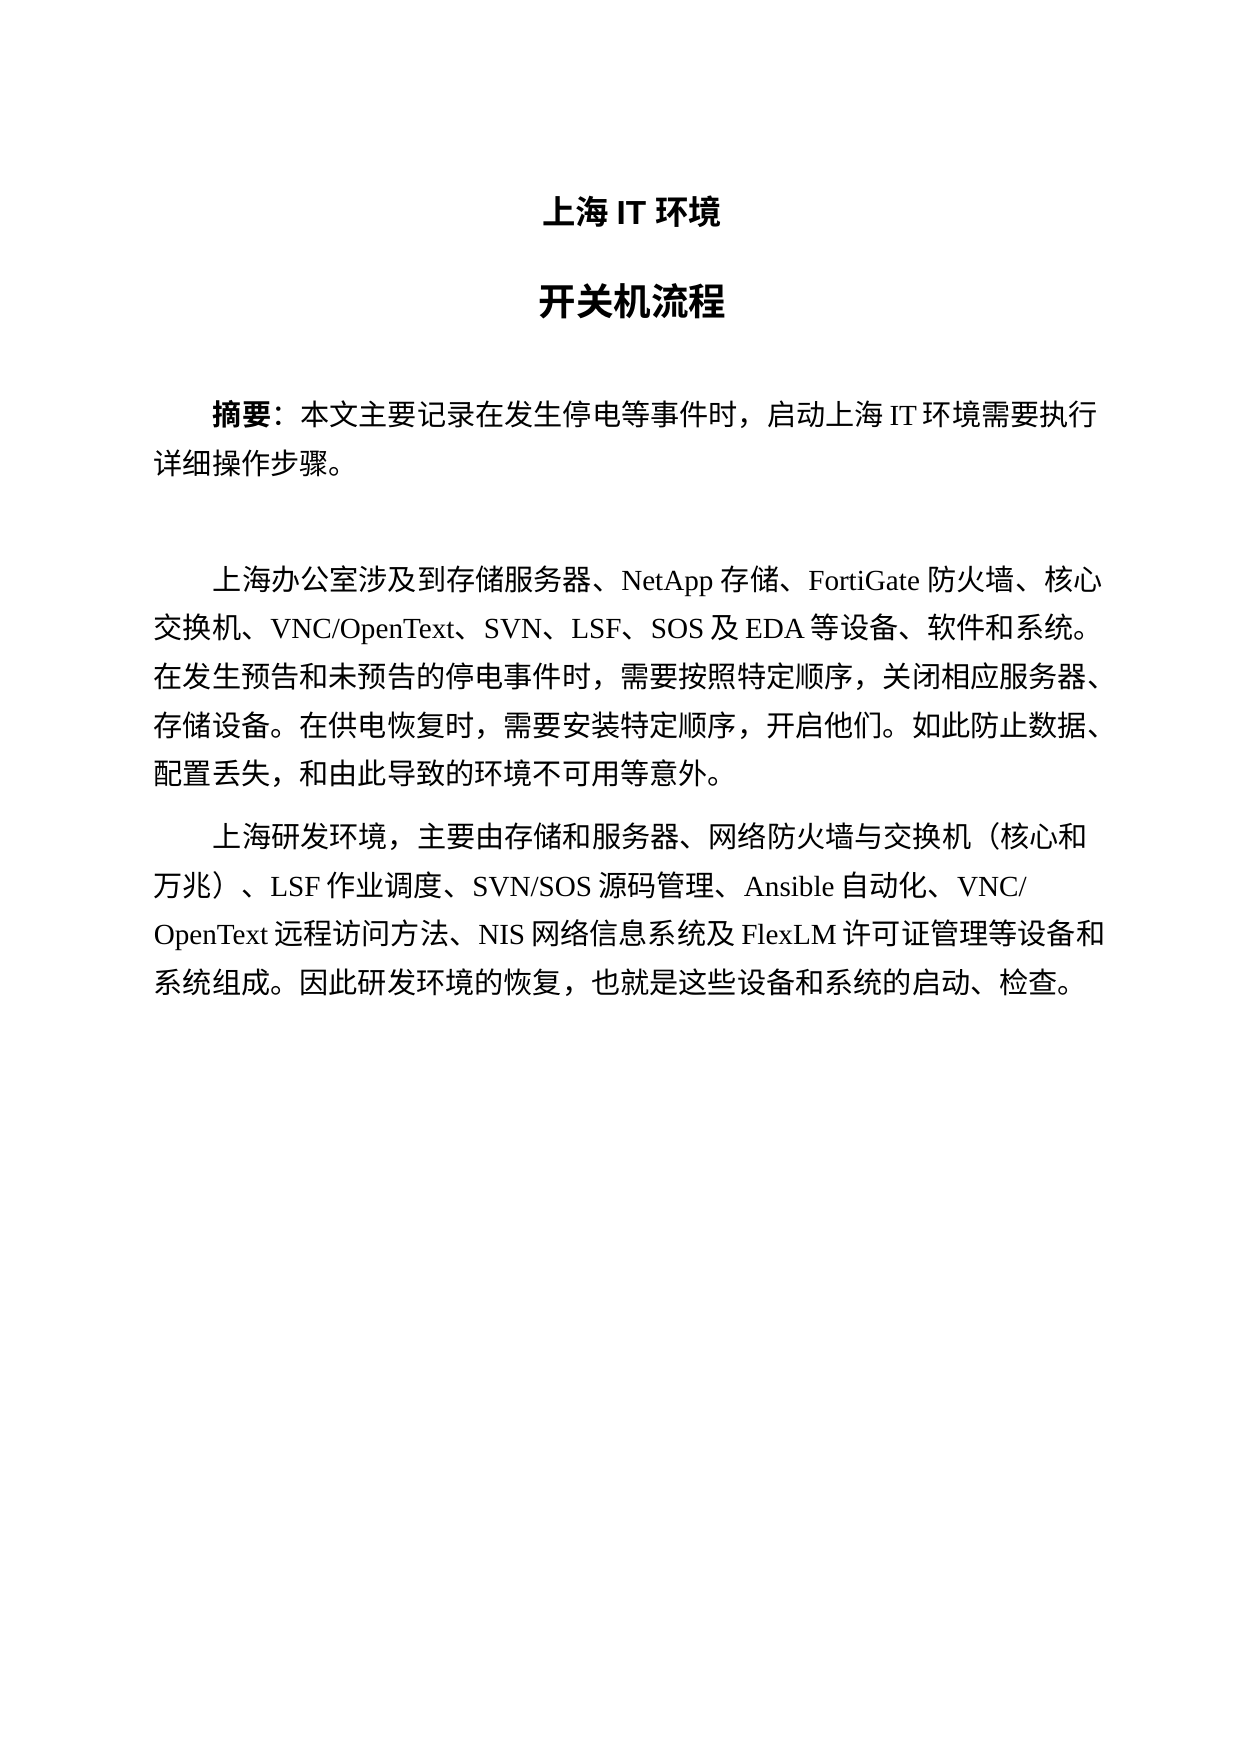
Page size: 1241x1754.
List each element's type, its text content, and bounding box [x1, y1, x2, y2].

subtitle 开关机流程 [153, 272, 1110, 326]
text 上海研发环境，主要由存储和服务器、网络防火墙与交换机（核心和万兆）、LSF作业调度、SVN/SOS源码管理、Ansible自动化、VNC/OpenText远程访问方法、NIS网络信息系统及FlexLM许可证管理等设备和系统组成。因此研发环境的恢复，也就是这些设备和系统的启动、检查。 [153, 814, 1110, 1002]
text 上海办公室涉及到存储服务器、NetApp 存储、FortiGate 防火墙、核心交换机、VNC/OpenText、SVN、LSF、SOS及EDA等设备、软件和系统。在发生预告和未预告的停电事件时，需要按照特定顺序，关闭相应服务器、存储设备。在供电恢复时，需要安装特定顺序，开启他们。如此防止数据、配置丢失，和由此导致的环境不可用等意外。 [153, 557, 1110, 793]
subtitle 上海 IT 环境 [153, 186, 1110, 234]
text 摘要：本文主要记录在发生停电等事件时，启动上海IT环境需要执行详细操作步骤。 [153, 392, 1110, 483]
